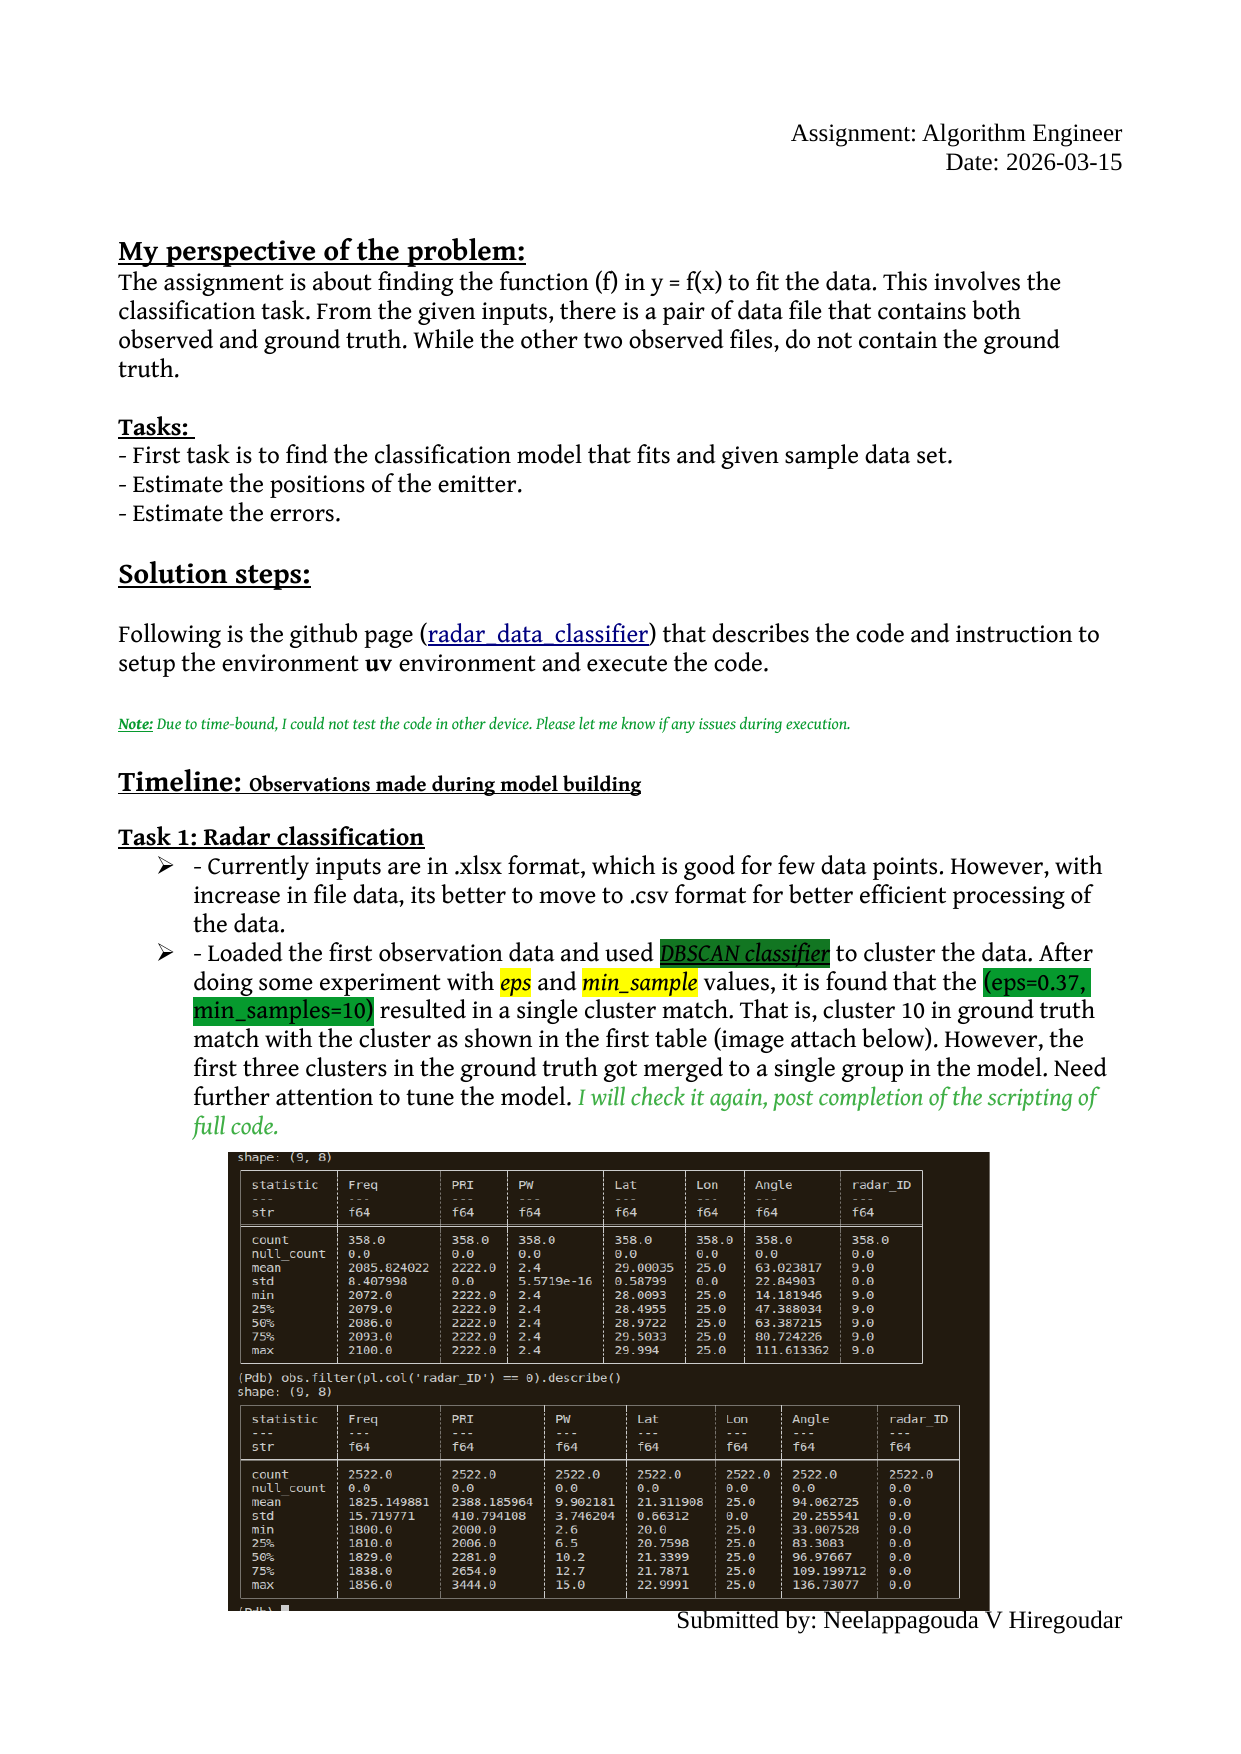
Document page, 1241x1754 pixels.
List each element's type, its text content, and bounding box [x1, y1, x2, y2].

text Task 1: Radar classification [118, 823, 1122, 852]
text Solution steps: [118, 558, 1122, 592]
list - Loaded the first observation data and used DBSCAN classifier to cluster the data. After doing some experiment with eps and min_sample values, it is found that the (eps=0.37, min_samples=10) resulted in a single cluster match. That is, cluster 10 in ground truth match with the cluster as shown in the first table (image attach below). However, the first three clusters in the ground truth got merged to a single group in the model. Need further attention to tune the model. I will check it again, post completion of the scripting of full code. [156, 939, 1122, 1142]
list - Currently inputs are in .xlsx format, which is good for few data points. However, with increase in file data, its better to move to .csv format for better efficient processing of the data. [156, 852, 1122, 939]
text My perspective of the problem: [118, 234, 1122, 268]
text Following is the github page (radar_data_classifier) that describes the code and instruction to setup the environment uv environment and execute the code. [118, 621, 1122, 678]
text Tasks: [118, 413, 1122, 442]
text The assignment is about finding the function (f) in y = f(x) to fit the data. This involves the classification task. From the given inputs, there is a pair of data file that contains both observed and ground truth. While the other two observed files, do not contain the ground truth. [118, 268, 1122, 384]
picture [228, 1152, 990, 1611]
text - Estimate the errors. [118, 500, 1122, 529]
text Note: Due to time-bound, I could not test the code in other device. Please let me know if any issues during execution. [118, 707, 1122, 736]
text - First task is to find the classification model that fits and given sample data set. [118, 442, 1122, 471]
text Timeline: Observations made during model building [118, 765, 1122, 799]
text - Estimate the positions of the emitter. [118, 471, 1122, 500]
